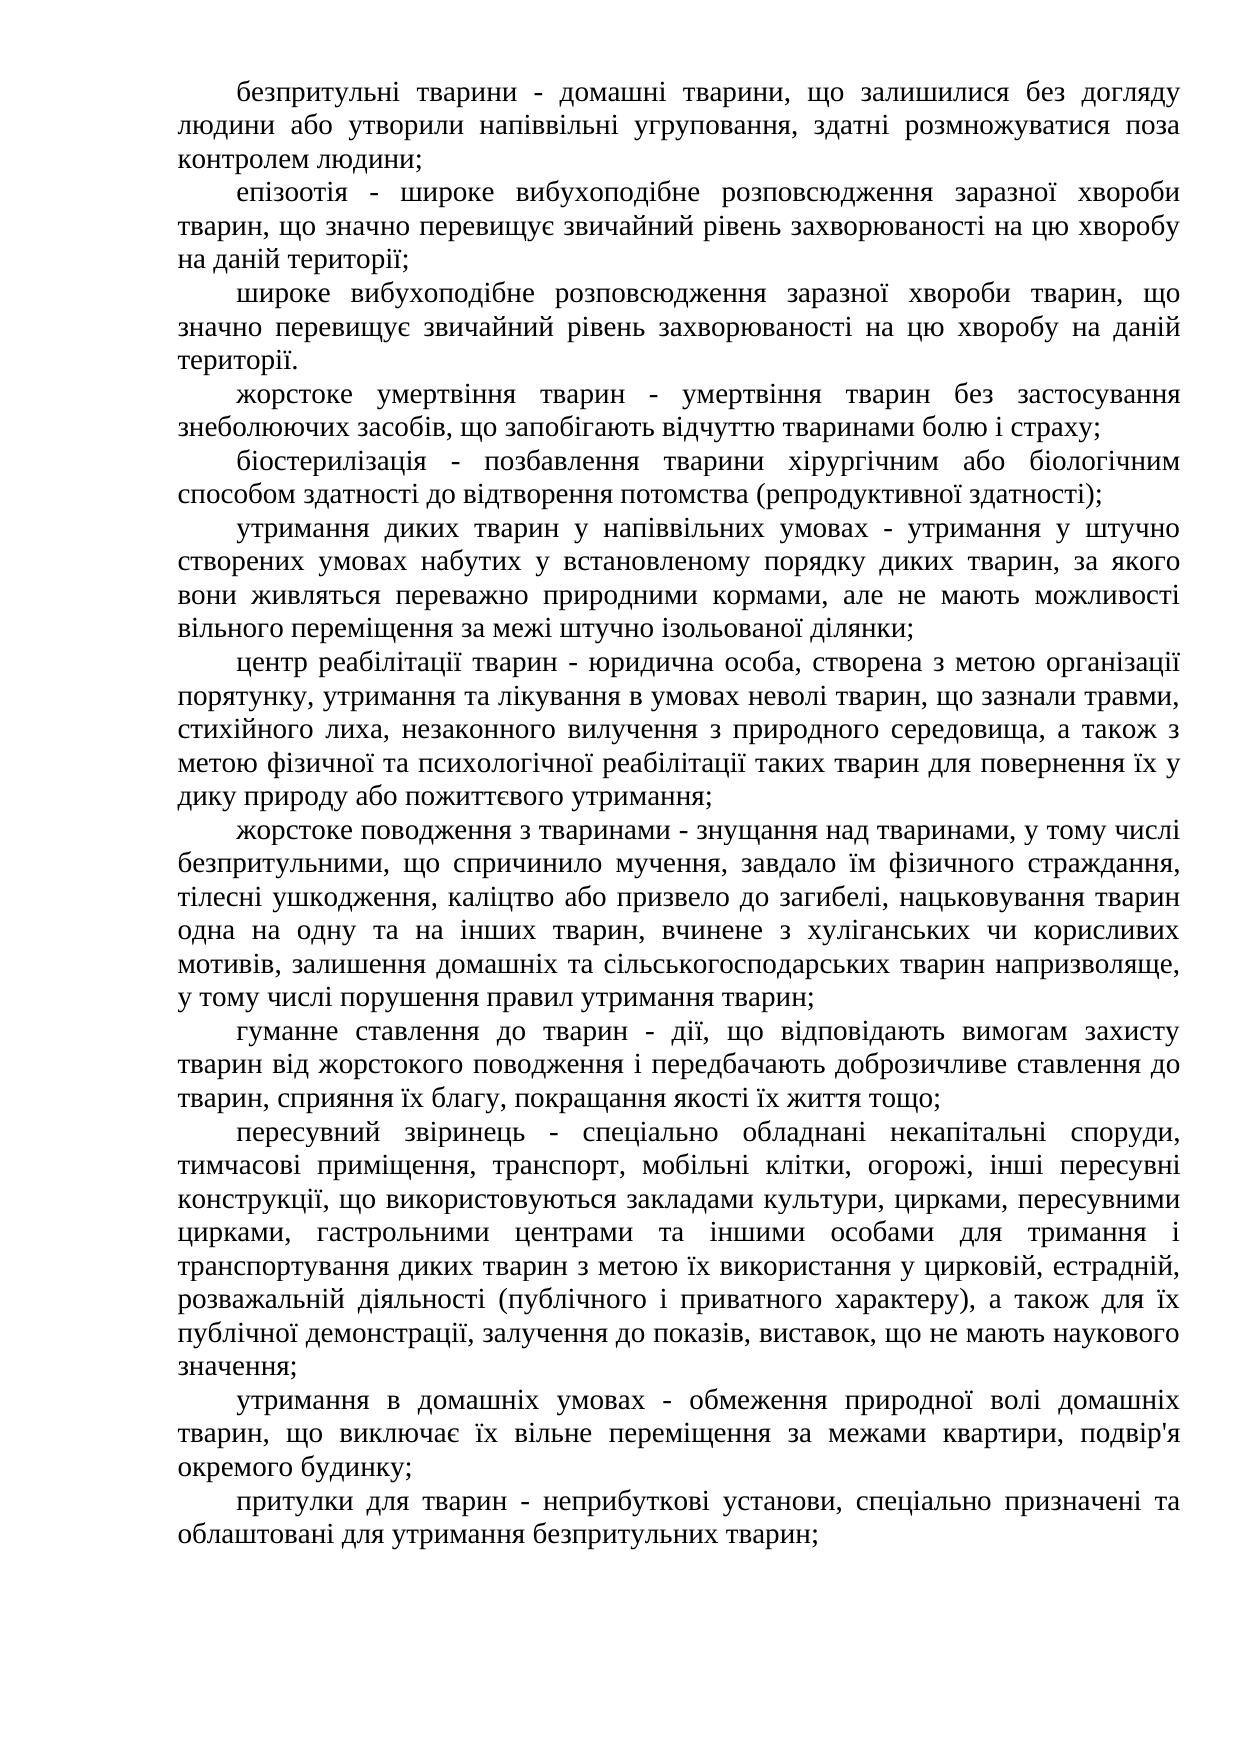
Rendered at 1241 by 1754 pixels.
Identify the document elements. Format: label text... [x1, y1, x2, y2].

text пересувний звіринець - спеціально обладнані некапітальні споруди, тимчасові приміщення, транспорт, мобільні клітки, огорожі, інші пересувні конструкції, що використовуються закладами культури, цирками, пересувними цирками, гастрольними центрами та іншими особами для тримання і транспортування диких тварин з метою їх використання у цирковій, естрадній, розважальній діяльності (публічного і приватного характеру), а також для їх публічної демонстрації, залучення до показів, виставок, що не мають наукового значення; [177, 1114, 1181, 1382]
text жорстоке поводження з тваринами - знущання над тваринами, у тому числі безпритульними, що спричинило мучення, завдало їм фізичного страждання, тілесні ушкодження, каліцтво або призвело до загибелі, нацьковування тварин одна на одну та на інших тварин, вчинене з хуліганських чи корисливих мотивів, залишення домашніх та сільськогосподарських тварин напризволяще, у тому числі порушення правил утримання тварин; [177, 812, 1181, 1013]
text широке вибухоподібне розповсюдження заразної хвороби тварин, що значно перевищує звичайний рівень захворюваності на цю хворобу на даній території. [177, 275, 1181, 376]
text жорстоке умертвіння тварин - умертвіння тварин без застосування знеболюючих засобів, що запобігають відчуттю тваринами болю і страху; [177, 376, 1181, 443]
text епізоотія - широке вибухоподібне розповсюдження заразної хвороби тварин, що значно перевищує звичайний рівень захворюваності на цю хворобу на даній території; [177, 174, 1181, 275]
text безпритульні тварини - домашні тварини, що залишилися без догляду людини або утворили напіввільні угруповання, здатні розмножуватися поза контролем людини; [177, 74, 1181, 174]
text притулки для тварин - неприбуткові установи, спеціально призначені та облаштовані для утримання безпритульних тварин; [177, 1483, 1181, 1550]
text утримання в домашніх умовах - обмеження природної волі домашніх тварин, що виключає їх вільне переміщення за межами квартири, подвір'я окремого будинку; [177, 1382, 1181, 1483]
text біостерилізація - позбавлення тварини хірургічним або біологічним способом здатності до відтворення потомства (репродуктивної здатності); [177, 443, 1181, 510]
text центр реабілітації тварин - юридична особа, створена з метою організації порятунку, утримання та лікування в умовах неволі тварин, що зазнали травми, стихійного лиха, незаконного вилучення з природного середовища, а також з метою фізичної та психологічної реабілітації таких тварин для повернення їх у дику природу або пожиттєвого утримання; [177, 644, 1181, 812]
text утримання диких тварин у напіввільних умовах - утримання у штучно створених умовах набутих у встановленому порядку диких тварин, за якого вони живляться переважно природними кормами, але не мають можливості вільного переміщення за межі штучно ізольованої ділянки; [177, 510, 1181, 644]
text гуманне ставлення до тварин - дії, що відповідають вимогам захисту тварин від жорстокого поводження і передбачають доброзичливе ставлення до тварин, сприяння їх благу, покращання якості їх життя тощо; [177, 1013, 1181, 1114]
